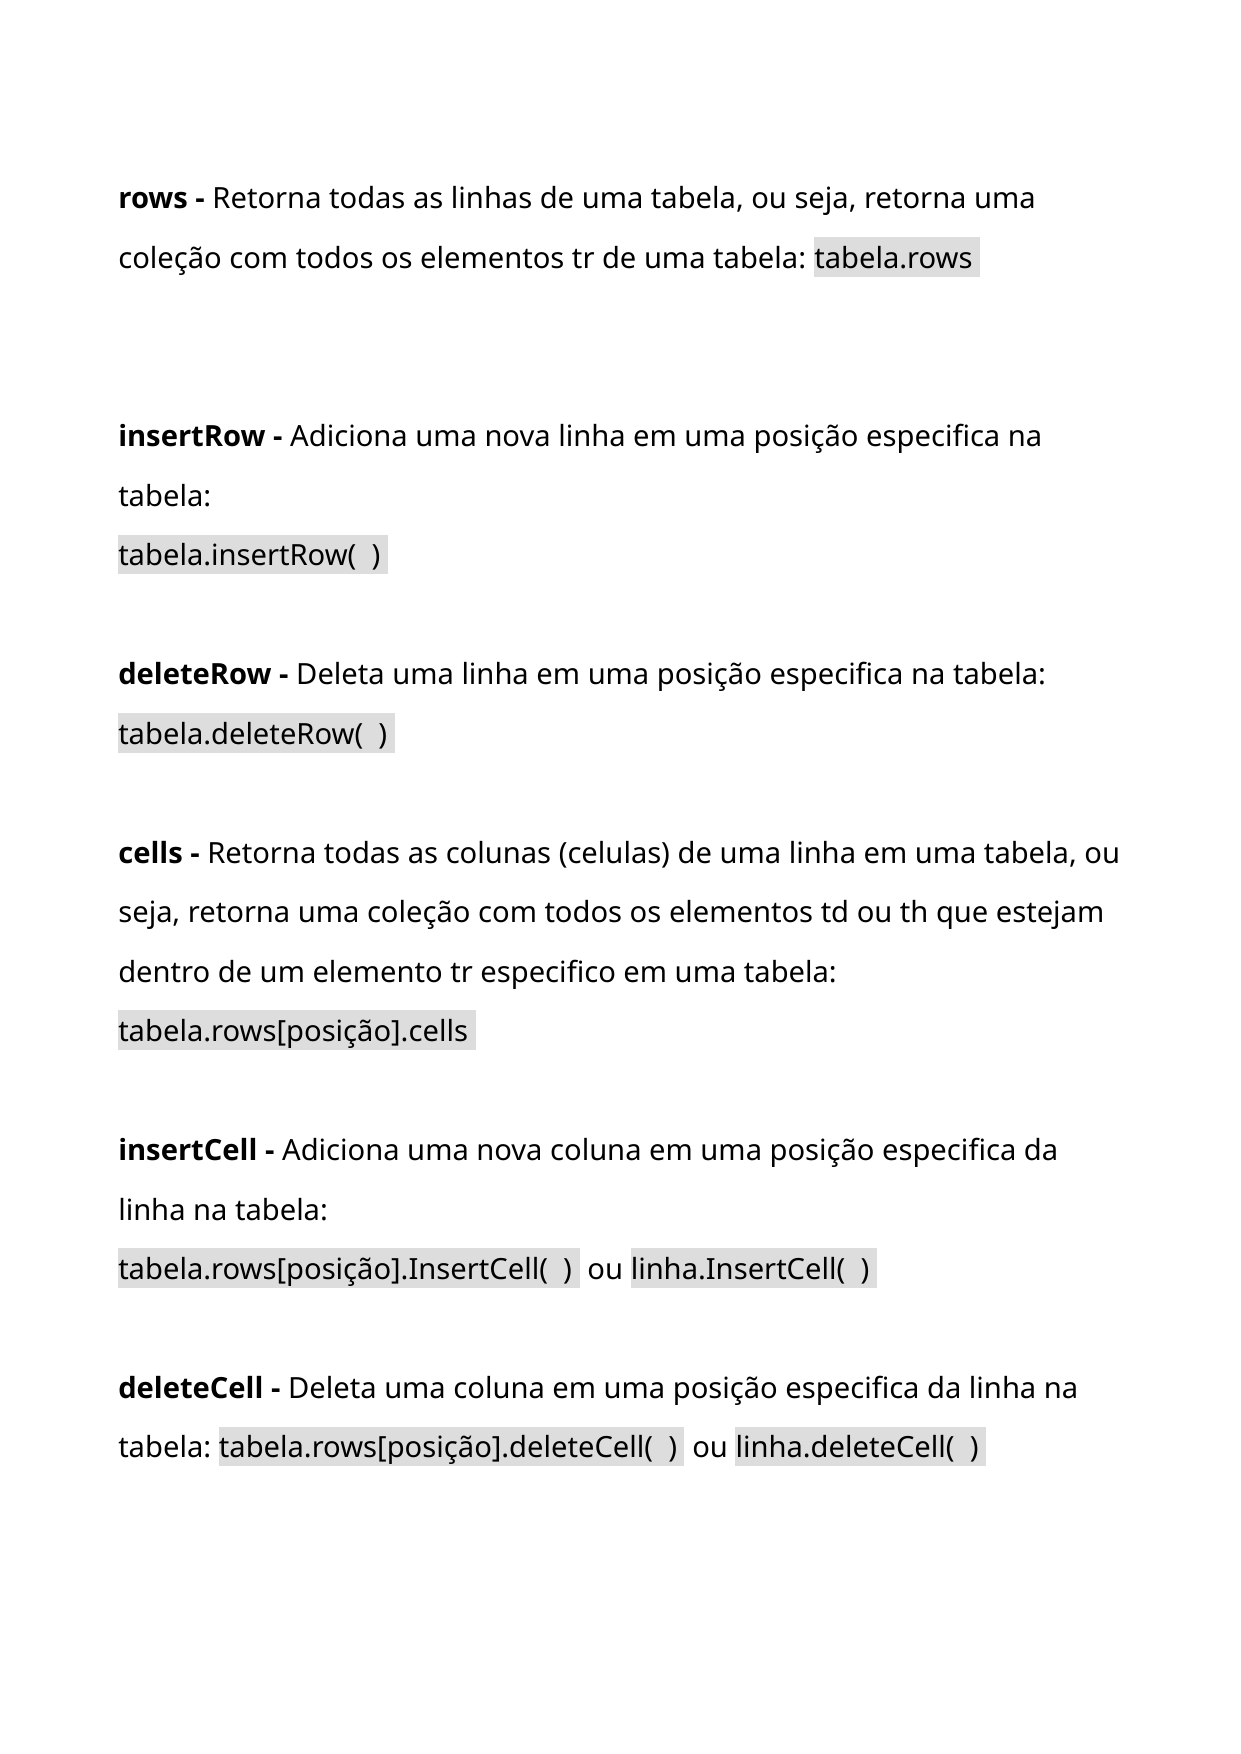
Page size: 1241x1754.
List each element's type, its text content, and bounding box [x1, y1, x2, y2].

text tabela.rows[posição].InsertCell( ) ou linha.InsertCell( ) [118, 1248, 1122, 1288]
text tabela.deleteRow( ) [118, 713, 1122, 753]
text rows - Retorna todas as linhas de uma tabela, ou seja, retorna uma coleção com todos os elementos tr de uma tabela: tabela.rows [118, 178, 1122, 277]
text tabela.insertRow( ) [118, 534, 1122, 574]
text cells - Retorna todas as colunas (celulas) de uma linha em uma tabela, ou seja, retorna uma coleção com todos os elementos td ou th que estejam dentro de um elemento tr especifico em uma tabela: tabela.rows[posição].cells [118, 832, 1122, 1050]
text deleteCell - Deleta uma coluna em uma posição especifica da linha na tabela: tabela.rows[posição].deleteCell( ) ou linha.deleteCell( ) [118, 1367, 1122, 1466]
text insertRow - Adiciona uma nova linha em uma posição especifica na tabela: [118, 416, 1122, 515]
text deleteRow - Deleta uma linha em uma posição especifica na tabela: [118, 653, 1122, 693]
text insertCell - Adiciona uma nova coluna em uma posição especifica da linha na tabela: [118, 1129, 1122, 1228]
